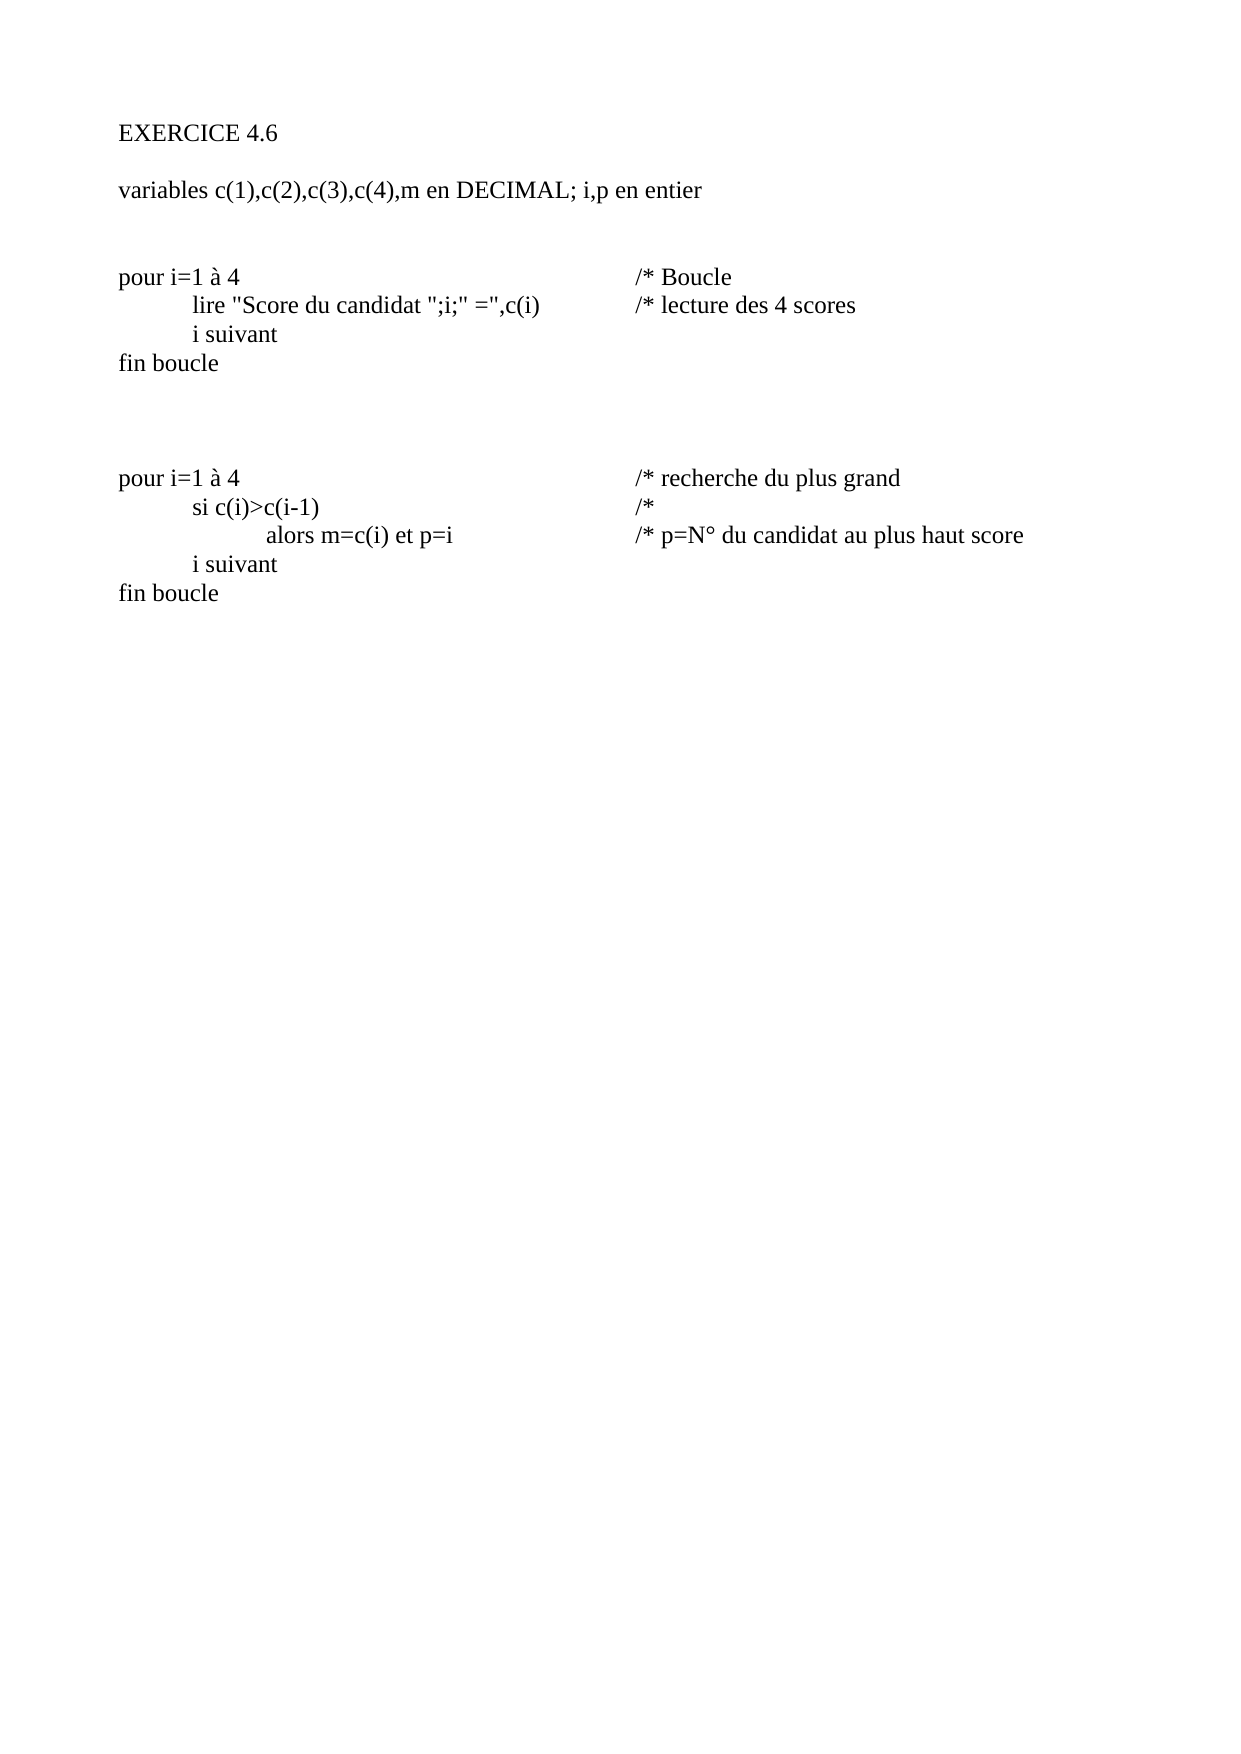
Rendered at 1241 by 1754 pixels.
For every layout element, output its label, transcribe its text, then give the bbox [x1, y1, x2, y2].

text EXERCICE 4.6 [118, 118, 1122, 147]
text fin boucle [118, 348, 1122, 377]
text fin boucle [118, 578, 1122, 607]
text variables c(1),c(2),c(3),c(4),m en DECIMAL; i,p en entier [118, 176, 1122, 204]
text lire "Score du candidat ";i;" =",c(i) /* lecture des 4 scores [118, 291, 1122, 319]
text alors m=c(i) et p=i /* p=N° du candidat au plus haut score [118, 521, 1122, 549]
text pour i=1 à 4 /* recherche du plus grand [118, 463, 1122, 492]
text pour i=1 à 4 /* Boucle [118, 262, 1122, 291]
text i suivant [118, 319, 1122, 348]
text si c(i)>c(i-1) /* [118, 492, 1122, 521]
text i suivant [118, 549, 1122, 578]
